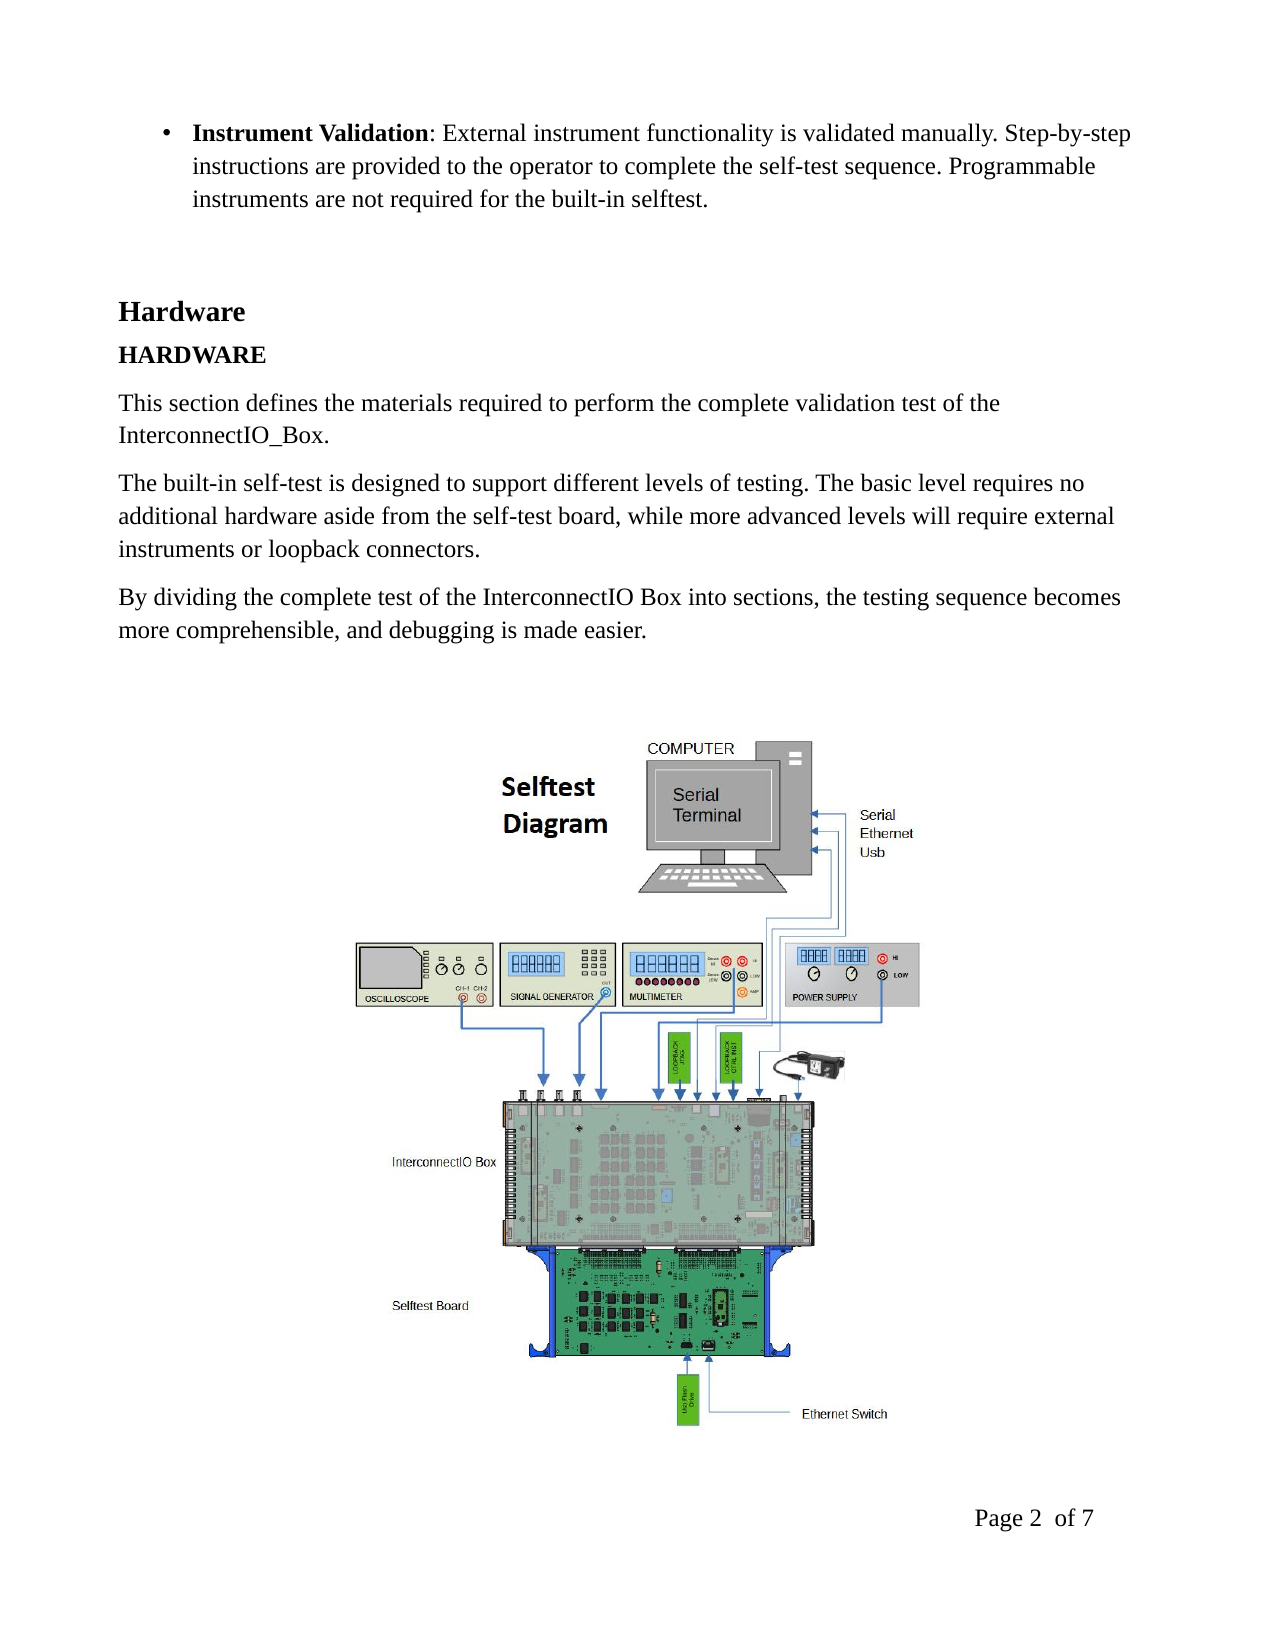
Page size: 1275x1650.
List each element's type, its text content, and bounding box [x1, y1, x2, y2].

text The built-in self-test is designed to support different levels of testing. The basic level requires no additional hardware aside from the self-test board, while more advanced levels will require external instruments or loopback connectors. [118, 468, 1157, 563]
text HARDWARE [118, 340, 1157, 369]
subtitle Hardware [118, 294, 1157, 327]
picture [327, 662, 948, 1466]
text By dividing the complete test of the InterconnectIO Box into sections, the testing sequence becomes more comprehensible, and debugging is made easier. [118, 582, 1157, 644]
text This section defines the materials required to perform the complete validation test of the InterconnectIO_Box. [118, 388, 1157, 449]
list Instrument Validation: External instrument functionality is validated manually. Step-by-step instructions are provided to the operator to complete the self-test sequence. Programmable instruments are not required for the built-in selftest. [162, 118, 1157, 213]
